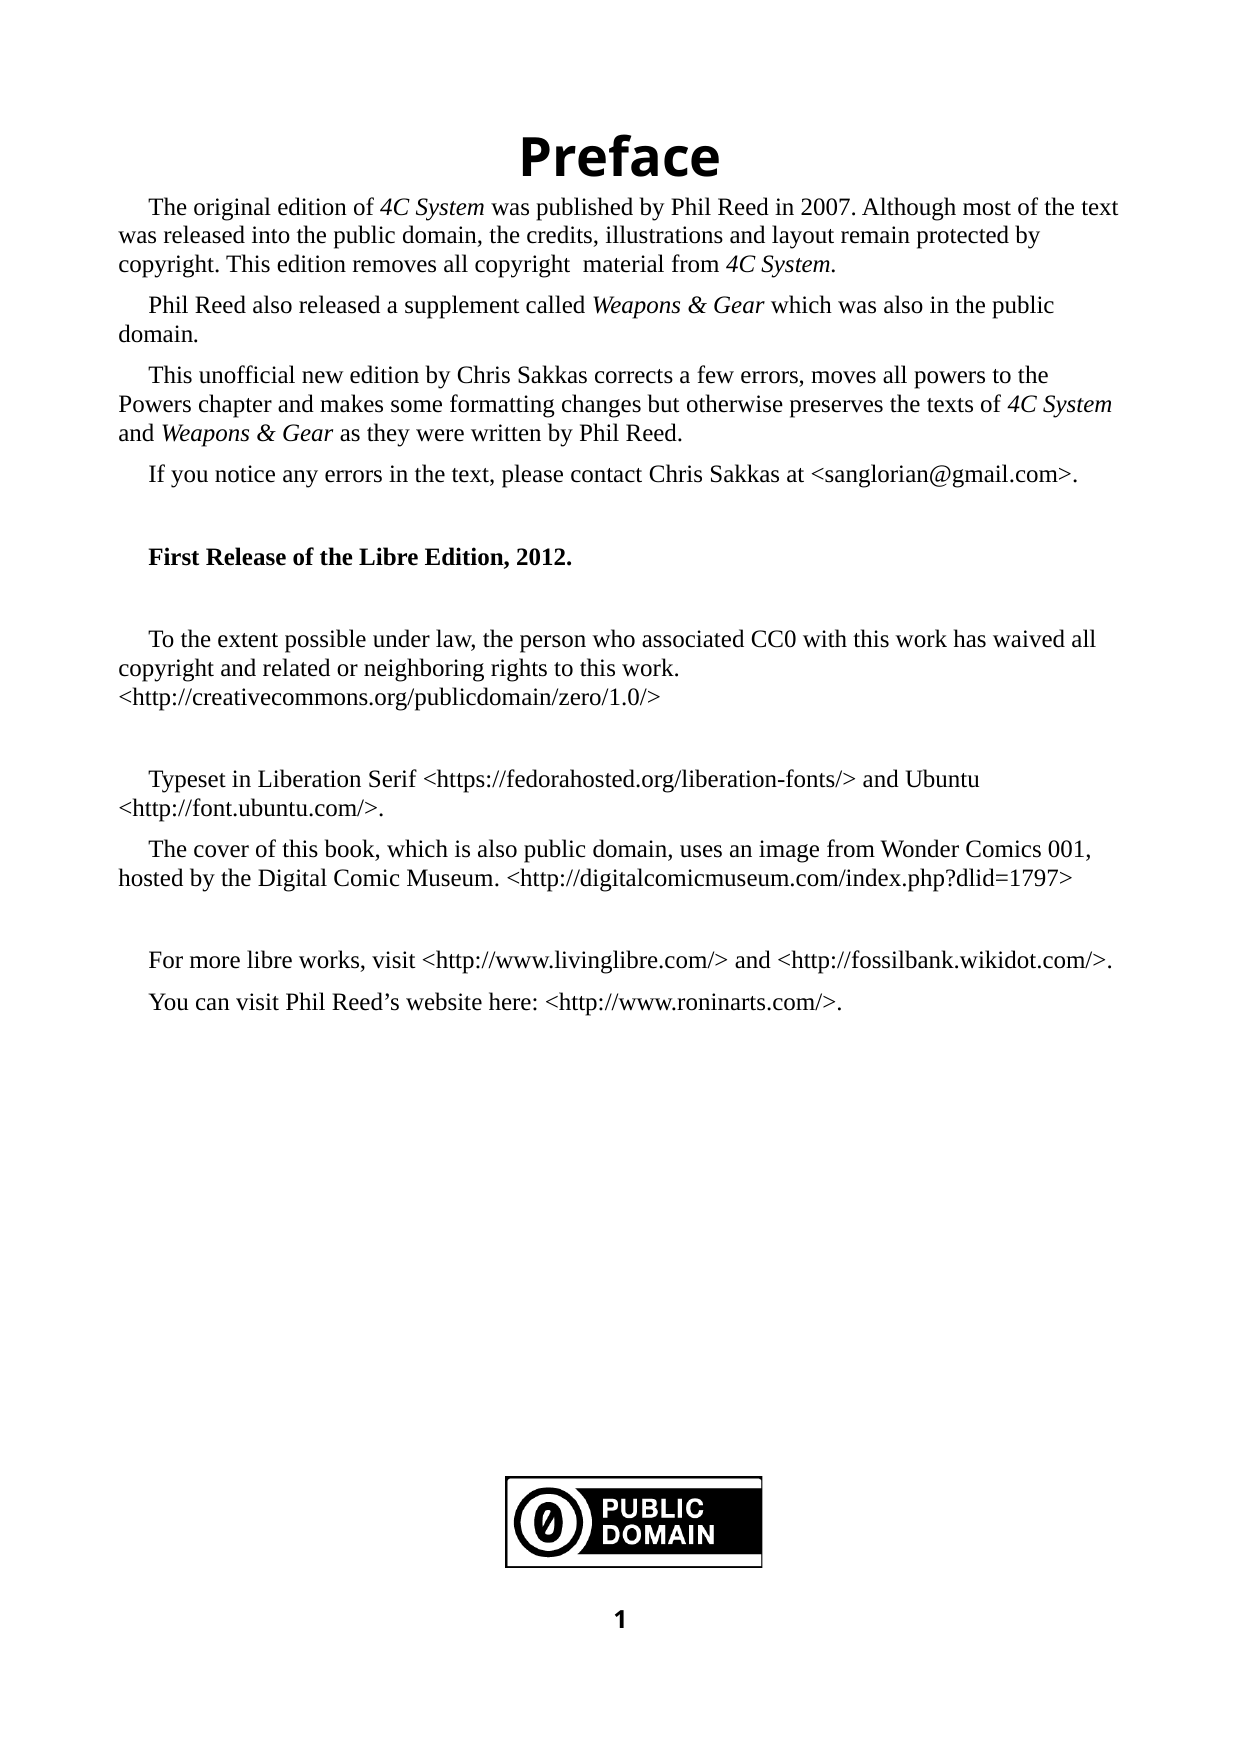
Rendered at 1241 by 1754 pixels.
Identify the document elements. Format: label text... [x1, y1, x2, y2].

subtitle Preface [118, 118, 1122, 192]
text Phil Reed also released a supplement called Weapons & Gear which was also in the public domain. [118, 291, 1122, 348]
text If you notice any errors in the text, please contact Chris Sakkas at <sanglorian@gmail.com>. [118, 459, 1122, 488]
text First Release of the Libre Edition, 2012. [118, 542, 1122, 571]
text Typeset in Liberation Serif <https://fedorahosted.org/liberation-fonts/> and Ubuntu <http://font.ubuntu.com/>. [118, 764, 1122, 822]
text The original edition of 4C System was published by Phil Reed in 2007. Although most of the text was released into the public domain, the credits, illustrations and layout remain protected by copyright. This edition removes all copyright material from 4C System. [118, 192, 1122, 278]
text The cover of this book, which is also public domain, uses an image from Wonder Comics 001, hosted by the Digital Comic Museum. <http://digitalcomicmuseum.com/index.php?dlid=1797> [118, 834, 1122, 892]
picture [505, 1476, 763, 1568]
text For more libre works, visit <http://www.livinglibre.com/> and <http://fossilbank.wikidot.com/>. [118, 946, 1122, 974]
text This unofficial new edition by Chris Sakkas corrects a few errors, moves all powers to the Powers chapter and makes some formatting changes but otherwise preserves the texts of 4C System and Weapons & Gear as they were written by Phil Reed. [118, 361, 1122, 447]
text To the extent possible under law, the person who associated CC0 with this work has waived all copyright and related or neighboring rights to this work. <http://creativecommons.org/publicdomain/zero/1.0/> [118, 624, 1122, 711]
text You can visit Phil Reed’s website here: <http://www.roninarts.com/>. [118, 987, 1122, 1016]
